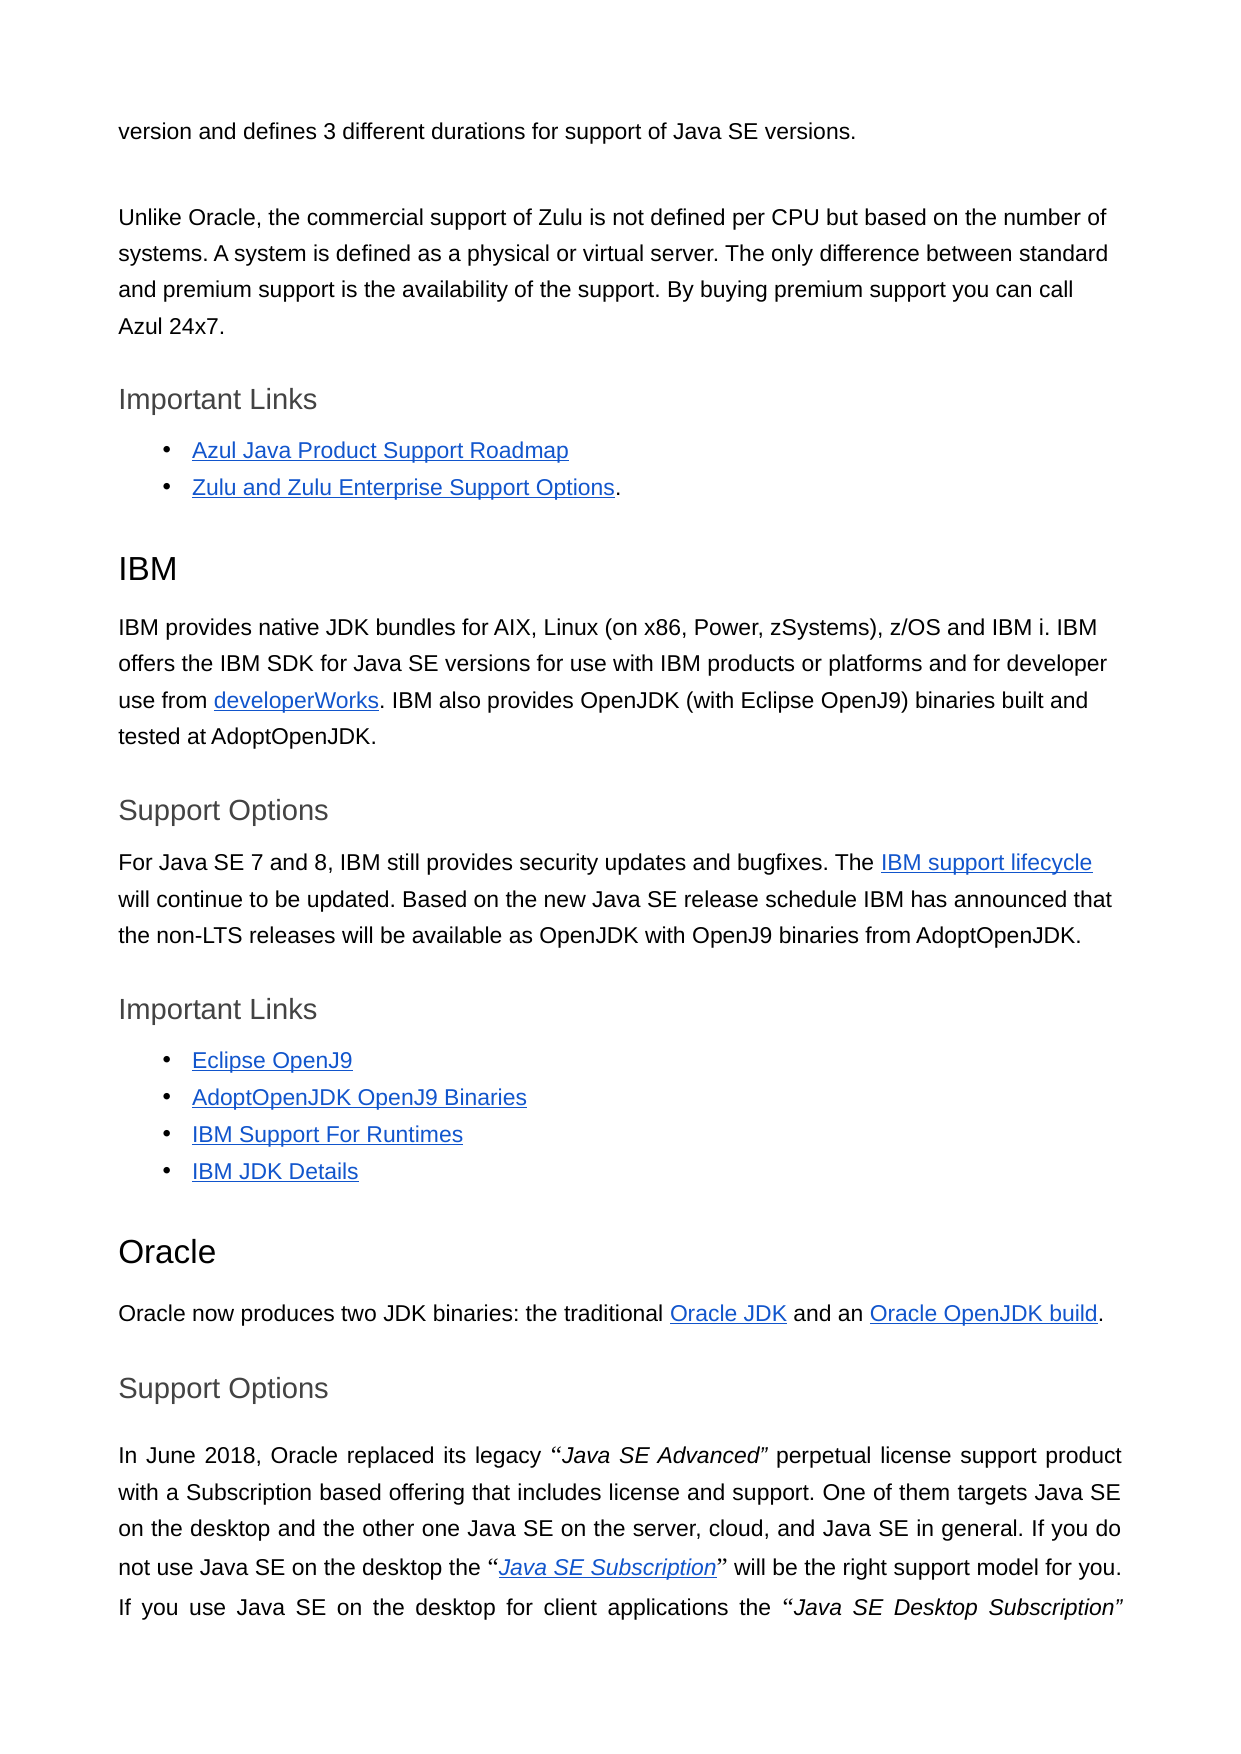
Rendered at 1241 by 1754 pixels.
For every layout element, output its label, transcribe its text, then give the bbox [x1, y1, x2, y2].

subtitle Support Options [118, 793, 1122, 826]
text Oracle now produces two JDK binaries: the traditional Oracle JDK and an Oracle OpenJDK build. [118, 1298, 1122, 1327]
text For Java SE 7 and 8, IBM still provides security updates and bugfixes. The IBM support lifecycle will continue to be updated. Based on the new Java SE release schedule IBM has announced that the non-LTS releases will be available as OpenJDK with OpenJ9 binaries from AdoptOpenJDK. [118, 847, 1122, 949]
list IBM JDK Details [162, 1158, 1122, 1185]
subtitle Important Links [118, 382, 1122, 416]
subtitle Support Options [118, 1371, 1122, 1404]
text IBM provides native JDK bundles for AIX, Linux (on x86, Power, zSystems), z/OS and IBM i. IBM offers the IBM SDK for Java SE versions for use with IBM products or platforms and for developer use from developerWorks. IBM also provides OpenJDK (with Eclipse OpenJ9) binaries built and tested at AdoptOpenJDK. [118, 614, 1122, 749]
text version and defines 3 different durations for support of Java SE versions. [118, 118, 1122, 144]
list Zulu and Zulu Enterprise Support Options. [162, 474, 1122, 501]
subtitle Important Links [118, 992, 1122, 1026]
subtitle Oracle [118, 1233, 1122, 1271]
text In June 2018, Oracle replaced its legacy “Java SE Advanced” perpetual license support product with a Subscription based offering that includes license and support. One of them targets Java SE on the desktop and the other one Java SE on the server, cloud, and Java SE in general. If you do not use Java SE on the desktop the “Java SE Subscription” will be the right support model for you. If you use Java SE on the desktop for client applications the “Java SE Desktop Subscription” [118, 1440, 1122, 1621]
subtitle IBM [118, 548, 1122, 587]
list IBM Support For Runtimes [162, 1121, 1122, 1148]
list AdoptOpenJDK OpenJ9 Binaries [162, 1084, 1122, 1111]
list Eclipse OpenJ9 [162, 1047, 1122, 1074]
list Azul Java Product Support Roadmap [162, 437, 1122, 464]
text Unlike Oracle, the commercial support of Zulu is not defined per CPU but based on the number of systems. A system is defined as a physical or virtual server. The only difference between standard and premium support is the availability of the support. By buying premium support you can call Azul 24x7. [118, 203, 1122, 339]
